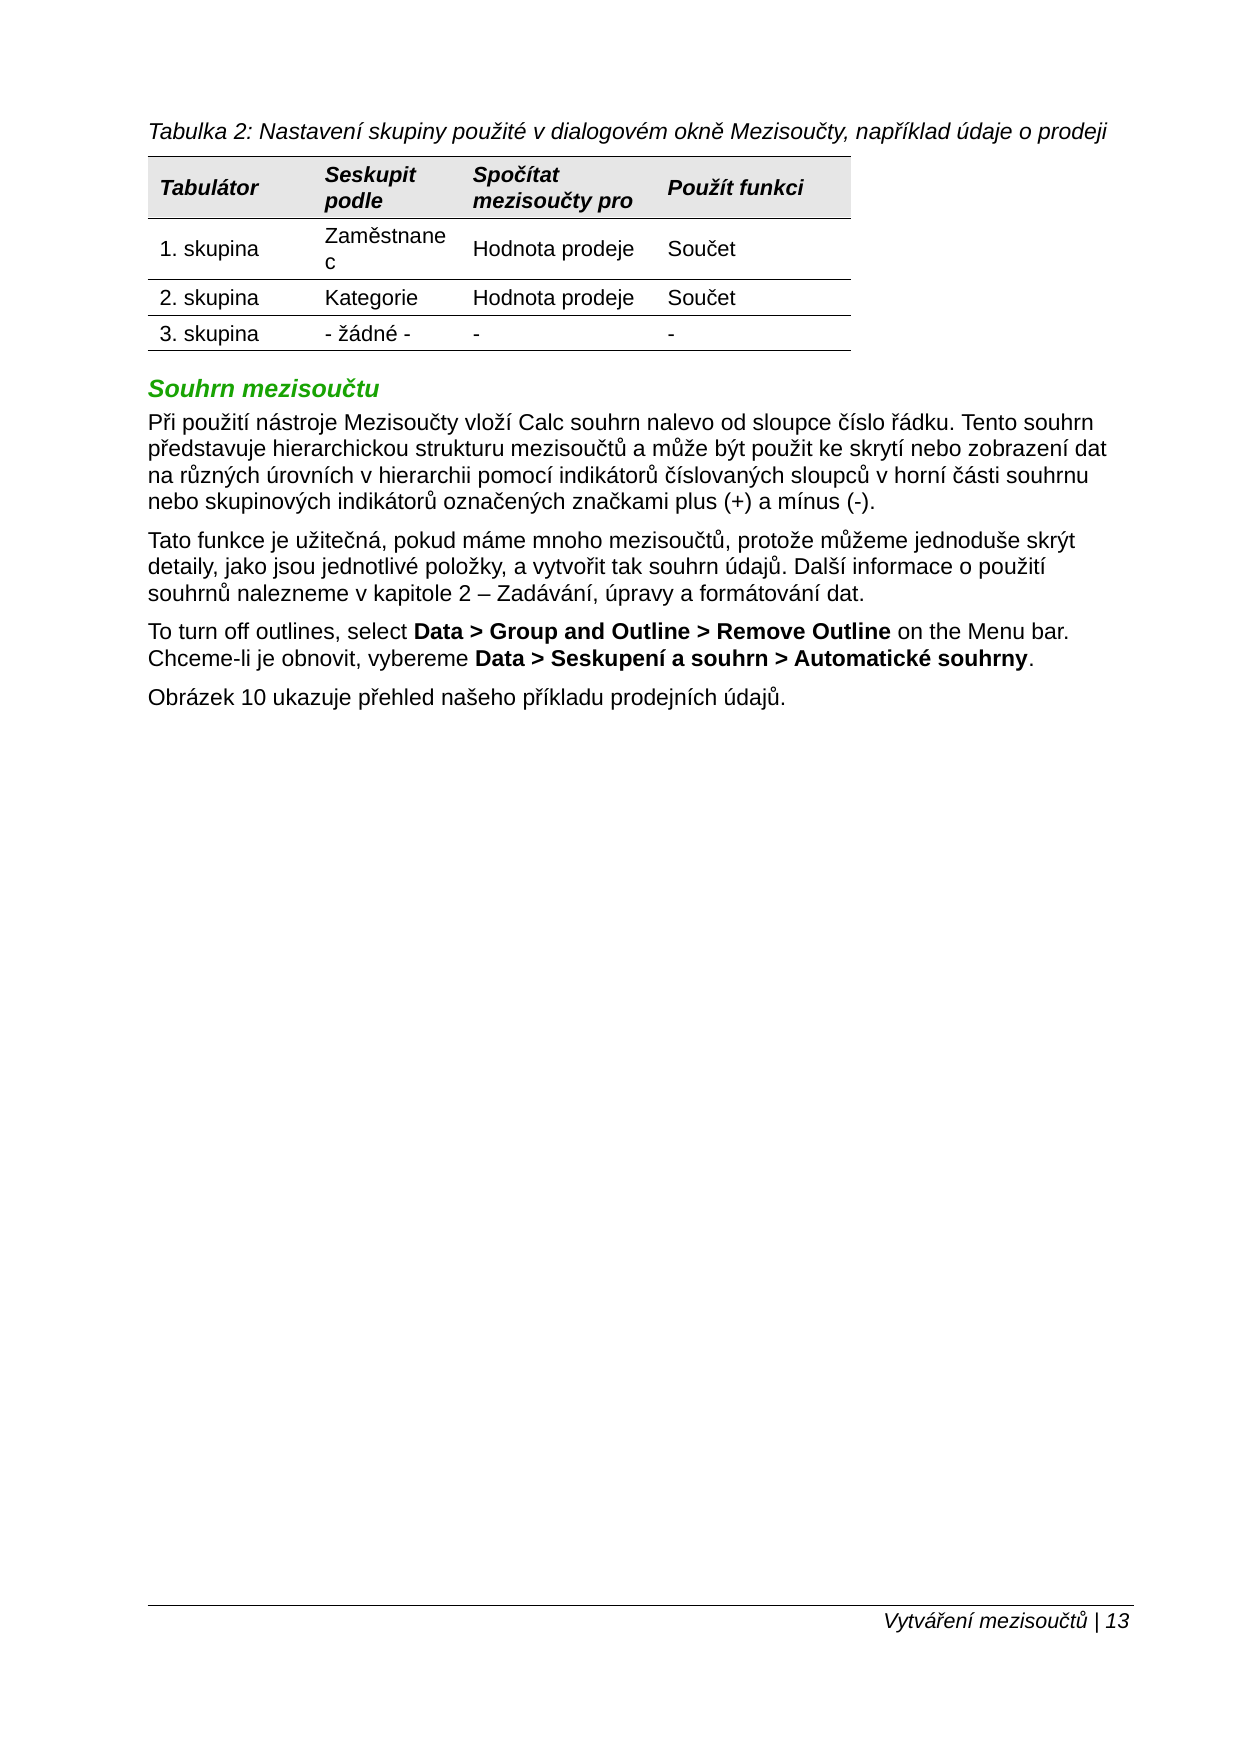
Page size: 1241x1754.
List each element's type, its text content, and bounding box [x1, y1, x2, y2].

text Tabulka 2: Nastavení skupiny použité v dialogovém okně Mezisoučty, například údaje o prodeji [148, 118, 1134, 144]
table_cell - [656, 316, 851, 350]
table_cell Kategorie [313, 280, 461, 314]
table_cell - [461, 316, 656, 350]
table_cell 1. skupina [148, 219, 313, 278]
table_cell 3. skupina [148, 316, 313, 350]
text Obrázek 10 ukazuje přehled našeho příkladu prodejních údajů. [148, 683, 1134, 710]
table_cell - žádné - [313, 316, 461, 350]
text Při použití nástroje Mezisoučty vloží Calc souhrn nalevo od sloupce číslo řádku. Tento souhrn představuje hierarchickou strukturu mezisoučtů a může být použit ke skrytí nebo zobrazení dat na různých úrovních v hierarchii pomocí indikátorů číslovaných sloupců v horní části souhrnu nebo skupinových indikátorů označených značkami plus (+) a mínus (-). [148, 409, 1134, 514]
table_header Tabulátor [148, 157, 313, 217]
text Tato funkce je užitečná, pokud máme mnoho mezisoučtů, protože můžeme jednoduše skrýt detaily, jako jsou jednotlivé položky, a vytvořit tak souhrn údajů. Další informace o použití souhrnů nalezneme v kapitole 2 – Zadávání, úpravy a formátování dat. [148, 527, 1134, 606]
text To turn off outlines, select Data > Group and Outline > Remove Outline on the Menu bar. Chceme-li je obnovit, vybereme Data > Seskupení a souhrn > Automatické souhrny. [148, 618, 1134, 671]
table_header Použít funkci [656, 157, 851, 217]
table_header Seskupit podle [313, 157, 461, 217]
table_cell Součet [656, 280, 851, 314]
table_cell Součet [656, 219, 851, 278]
subtitle Souhrn mezisoučtu [148, 374, 1134, 403]
table_cell 2. skupina [148, 280, 313, 314]
table_cell Hodnota prodeje [461, 219, 656, 278]
table_cell Zaměstnanec [313, 219, 461, 278]
table_cell Hodnota prodeje [461, 280, 656, 314]
table_header Spočítat mezisoučty pro [461, 157, 656, 217]
